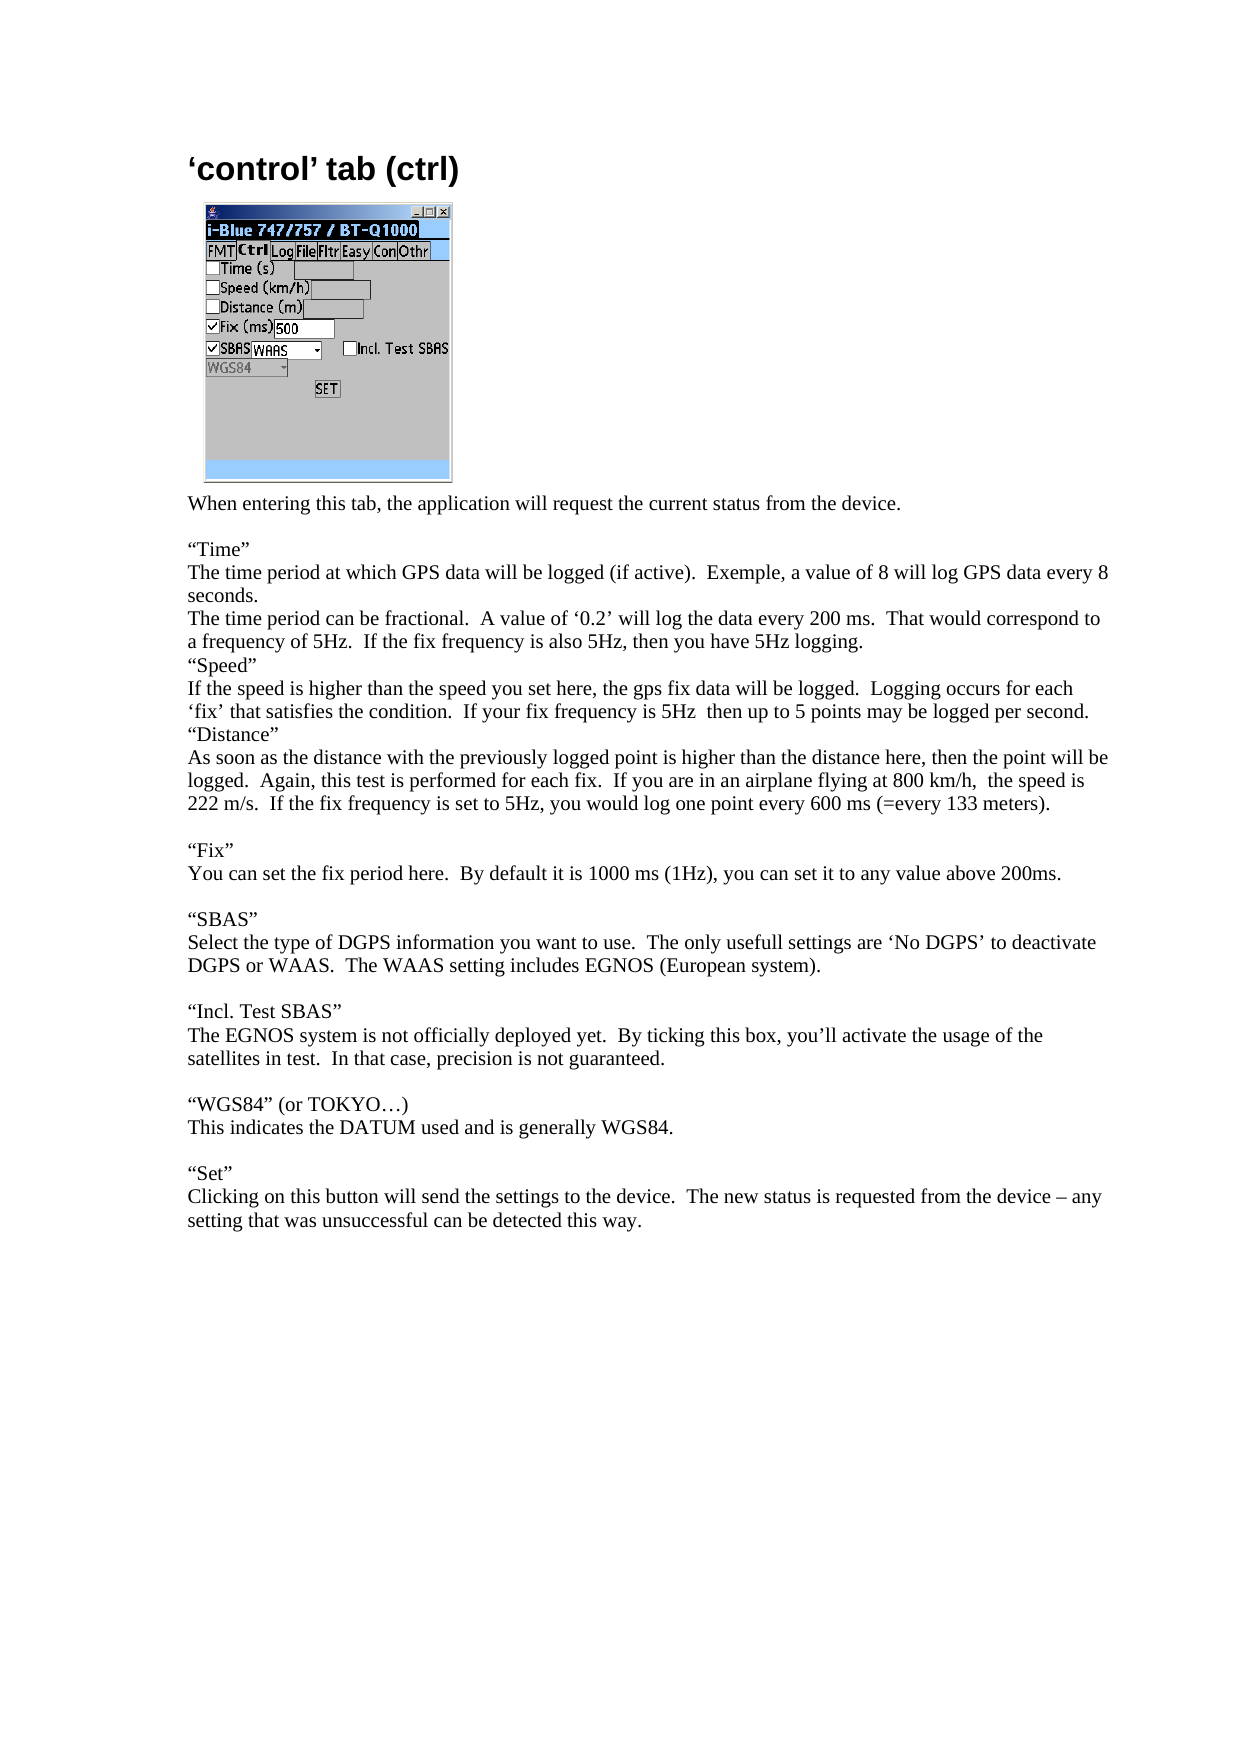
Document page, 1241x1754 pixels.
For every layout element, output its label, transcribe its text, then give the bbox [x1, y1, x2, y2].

text As soon as the distance with the previously logged point is higher than the distance here, then the point will be logged. Again, this test is performed for each fix. If you are in an airplane flying at 800 km/h, the speed is 222 m/s. If the fix frequency is set to 5Hz, you would log one point every 600 ms (=every 133 meters). [187, 746, 1109, 815]
text This indicates the DATUM used and is generally WGS84. [187, 1116, 1109, 1139]
picture [203, 202, 453, 483]
text You can set the fix period here. By default it is 1000 ms (1Hz), you can set it to any value above 200ms. [187, 862, 1109, 885]
text If the speed is higher than the speed you set here, the gps fix data will be logged. Logging occurs for each ‘fix’ that satisfies the condition. If your fix frequency is 5Hz then up to 5 points may be logged per second. [187, 677, 1109, 723]
text The EGNOS system is not officially deployed yet. By ticking this box, you’ll activate the usage of the satellites in test. In that case, precision is not guaranteed. [187, 1023, 1109, 1070]
text “SBAS” [187, 908, 1109, 931]
text “Distance” [187, 723, 1109, 746]
text “WGS84” (or TOKYO…) [187, 1093, 1109, 1116]
text “Incl. Test SBAS” [187, 1000, 1109, 1023]
text When entering this tab, the application will request the current status from the device. [187, 492, 1109, 515]
text Select the type of DGPS information you want to use. The only usefull settings are ‘No DGPS’ to deactivate DGPS or WAAS. The WAAS setting includes EGNOS (European system). [187, 931, 1109, 977]
text “Fix” [187, 838, 1109, 862]
text “Set” [187, 1162, 1109, 1185]
subtitle ‘control’ tab (ctrl) [187, 150, 1109, 187]
text The time period at which GPS data will be logged (if active). Exemple, a value of 8 will log GPS data every 8 seconds. [187, 561, 1109, 607]
text “Speed” [187, 653, 1109, 677]
text The time period can be fractional. A value of ‘0.2’ will log the data every 200 ms. That would correspond to a frequency of 5Hz. If the fix frequency is also 5Hz, then you have 5Hz logging. [187, 607, 1109, 653]
text “Time” [187, 538, 1109, 561]
text Clicking on this button will send the settings to the device. The new status is requested from the device – any setting that was unsuccessful can be detected this way. [187, 1185, 1109, 1232]
